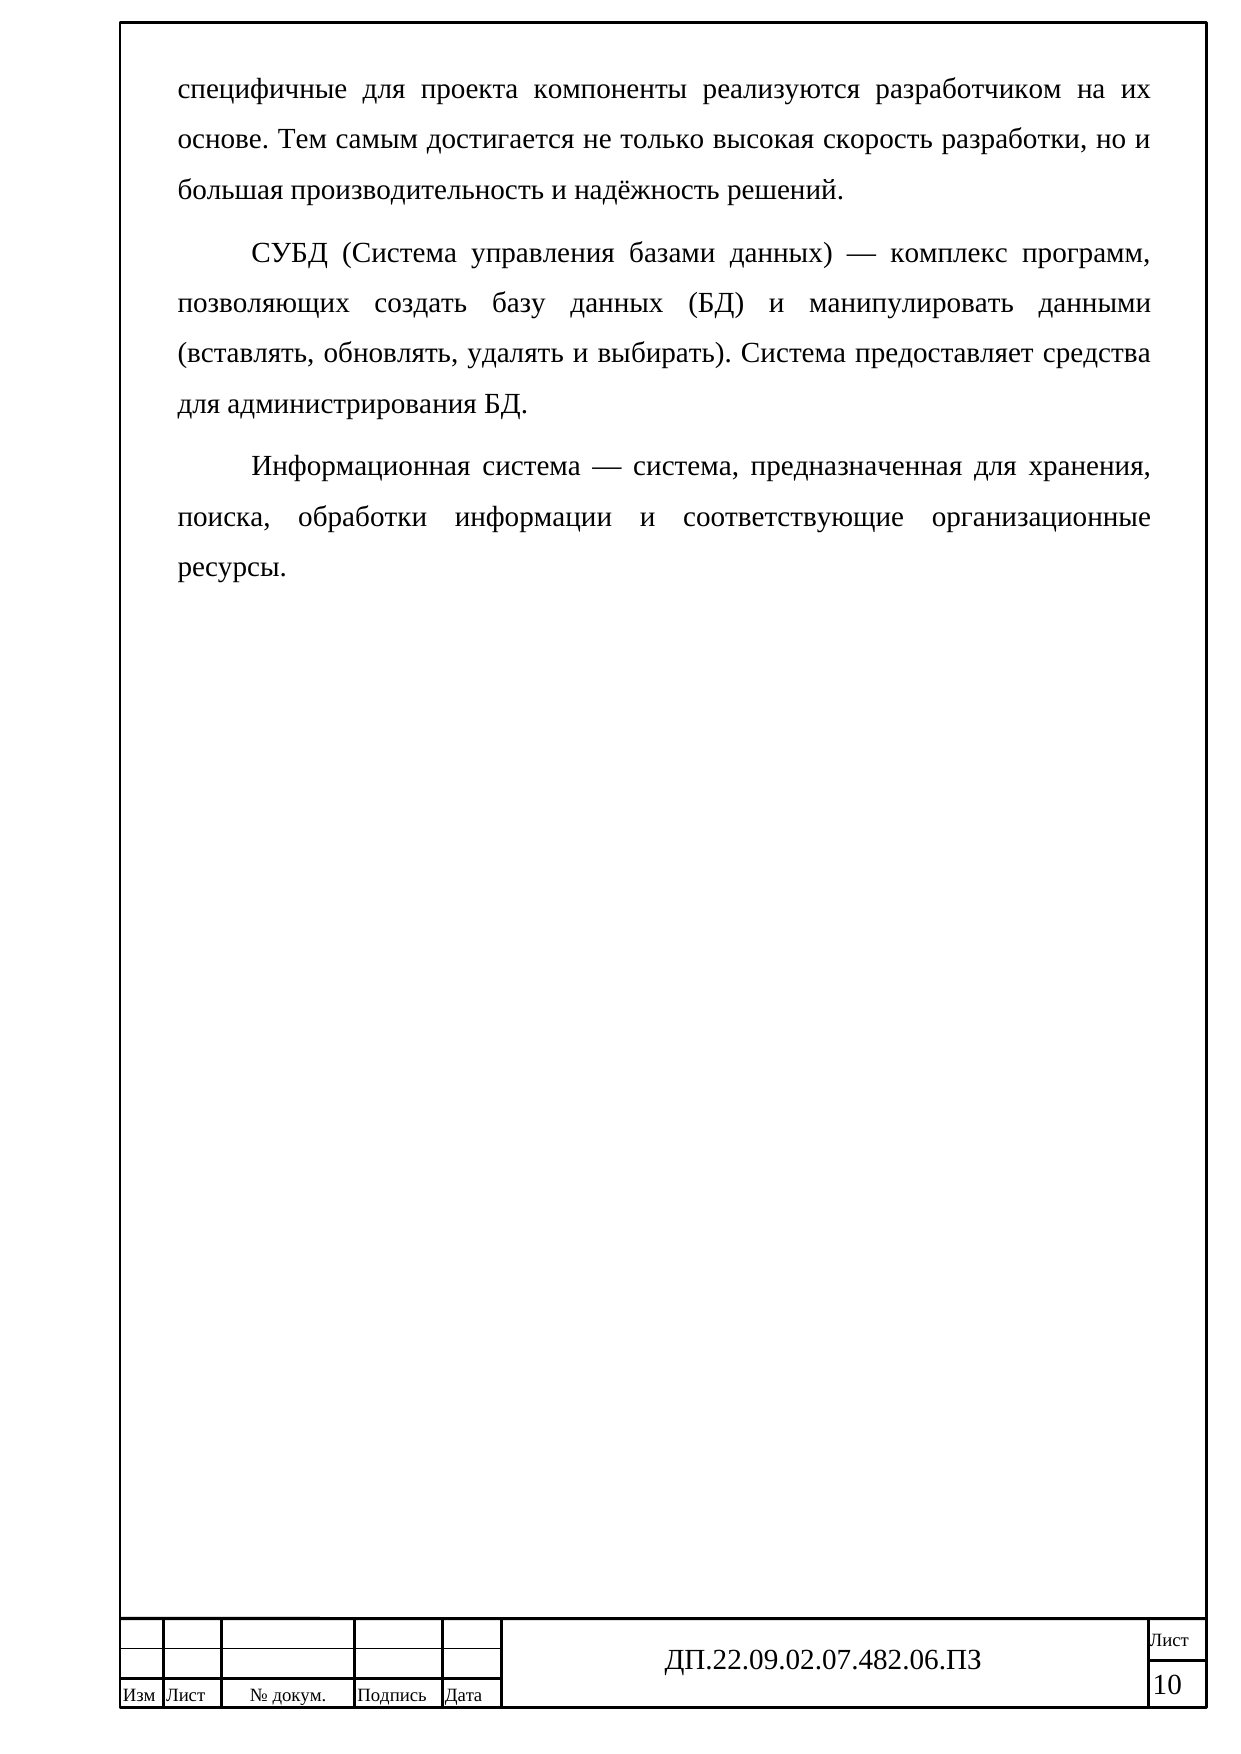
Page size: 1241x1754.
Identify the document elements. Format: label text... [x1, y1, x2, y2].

text специфичные для проекта компоненты реализуются разработчиком на их основе. Тем самым достигается не только высокая скорость разработки, но и большая производительность и надёжность решений. [177, 71, 1152, 206]
text СУБД (Система управления базами данных) — комплекс программ, позволяющих создать базу данных (БД) и манипулировать данными (вставлять, обновлять, удалять и выбирать). Система предоставляет средства для администрирования БД. [177, 235, 1152, 419]
text Информационная система — система, предназначенная для хранения, поиска, обработки информации и соответствующие организационные ресурсы. [177, 448, 1152, 583]
